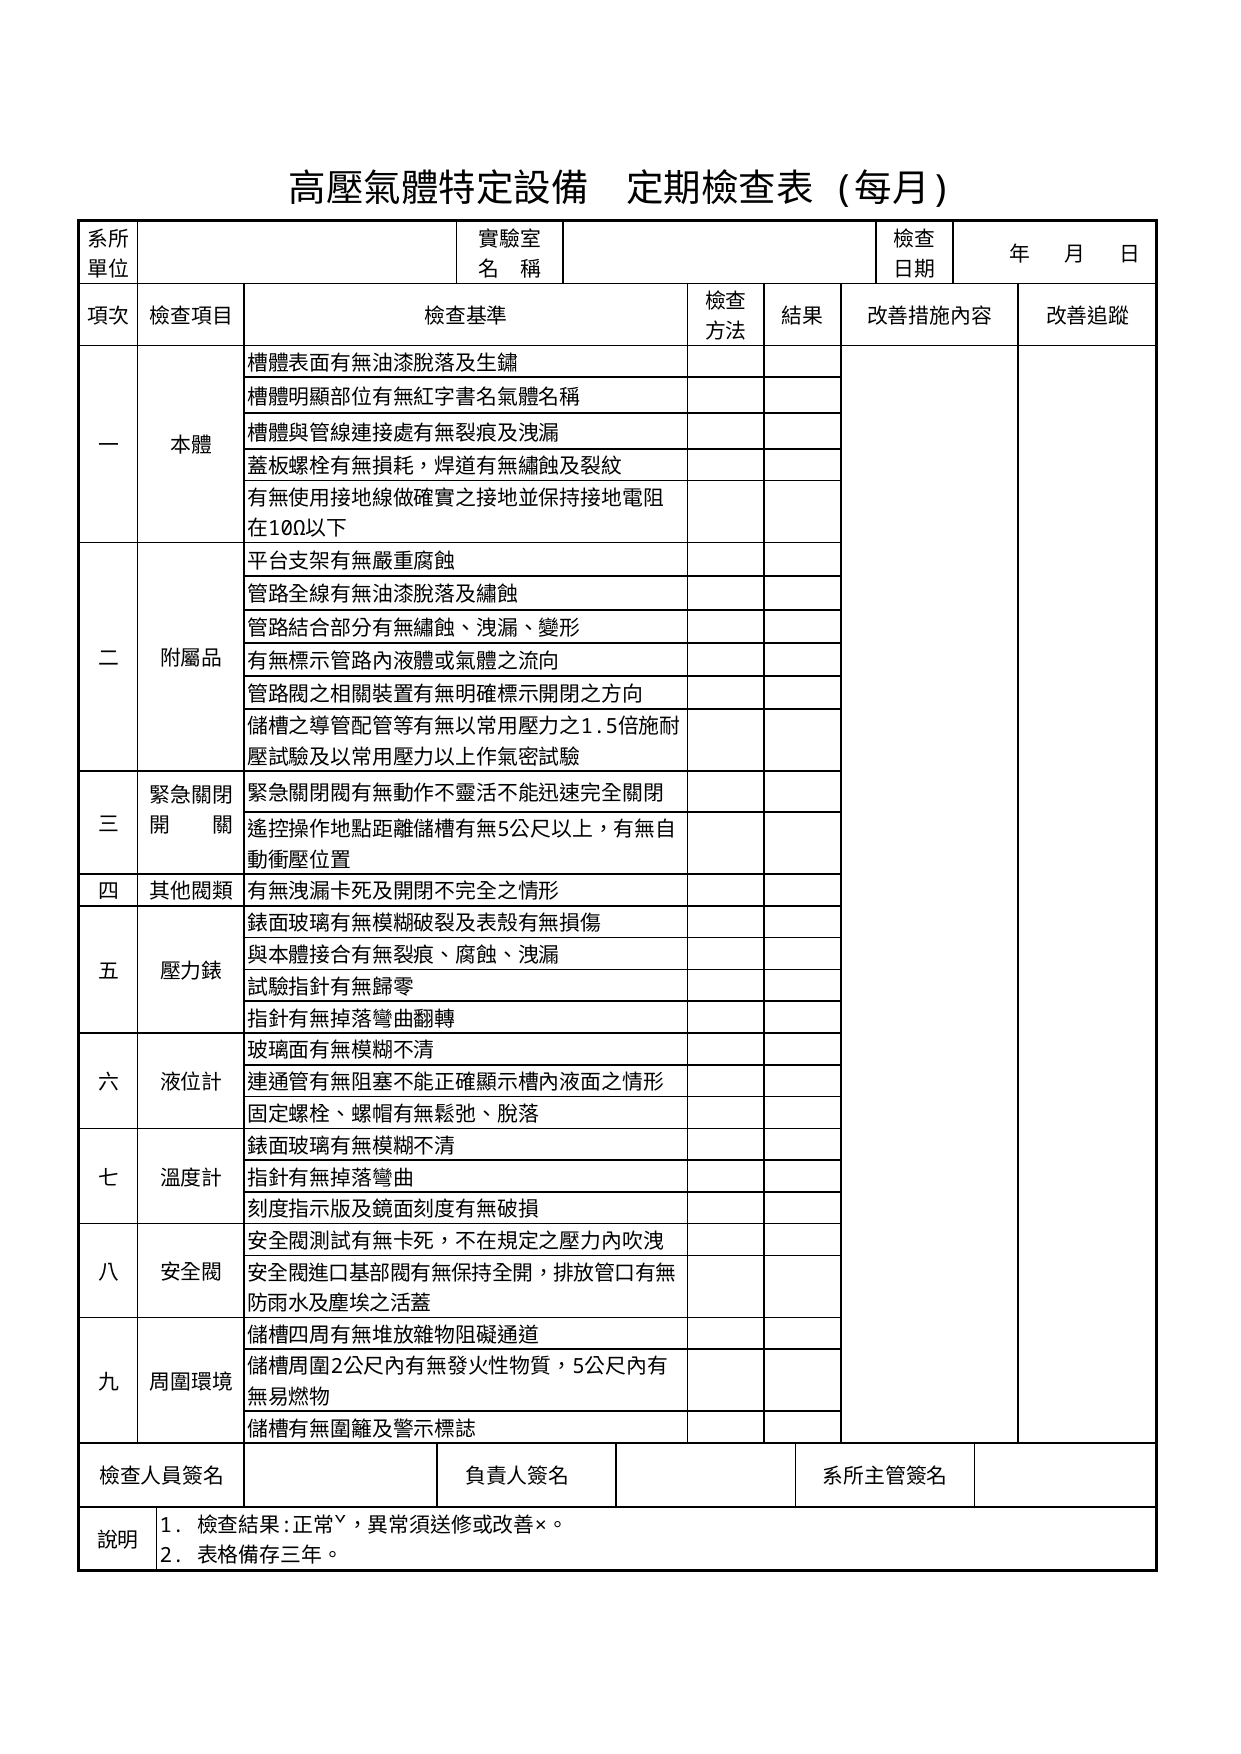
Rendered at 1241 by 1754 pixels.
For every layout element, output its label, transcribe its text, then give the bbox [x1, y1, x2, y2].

table_cell 平台支架有無嚴重腐蝕 [245, 543, 687, 575]
table_cell 六 [80, 1034, 137, 1127]
table_cell [765, 414, 840, 448]
table_cell 固定螺栓、螺帽有無鬆弛、脫落 [245, 1097, 687, 1127]
table_cell 壓力錶 [138, 907, 243, 1032]
table_cell 遙控操作地點距離儲槽有無5公尺以上，有無自動衝壓位置 [245, 813, 687, 873]
table_cell 九 [80, 1318, 137, 1442]
table_cell 附屬品 [138, 543, 243, 770]
table_cell 八 [80, 1224, 137, 1316]
table_cell [765, 1193, 840, 1223]
table_cell [765, 710, 840, 770]
table_cell 檢查 方法 [688, 284, 763, 344]
table_cell 槽體明顯部位有無紅字書名氣體名稱 [245, 378, 687, 412]
table_cell 有無使用接地線做確實之接地並保持接地電阻在10Ω以下 [245, 481, 687, 542]
table_cell [765, 1034, 840, 1064]
table_cell 四 [80, 875, 137, 905]
table_cell 試驗指針有無歸零 [245, 970, 687, 1000]
table_cell 項次 [80, 284, 137, 344]
table_header 檢查 日期 [877, 222, 952, 282]
table_header [564, 222, 875, 282]
table_cell [688, 1034, 763, 1064]
table_cell [975, 1444, 1155, 1506]
table_cell 有無洩漏卡死及開閉不完全之情形 [245, 875, 687, 905]
table_cell [765, 378, 840, 412]
table_cell [245, 1444, 436, 1506]
table_cell [688, 1129, 763, 1159]
table_cell 蓋板螺栓有無損耗，焊道有無繡蝕及裂紋 [245, 450, 687, 480]
table_cell 結果 [765, 284, 840, 344]
table_cell 安全閥測試有無卡死，不在規定之壓力內吹洩 [245, 1224, 687, 1254]
table_cell [688, 1224, 763, 1254]
table_cell 說明 [80, 1508, 156, 1568]
table_cell [765, 611, 840, 642]
table_cell 玻璃面有無模糊不清 [245, 1034, 687, 1064]
table_cell [688, 481, 763, 542]
table_cell [688, 1318, 763, 1348]
table_cell [765, 970, 840, 1000]
table_cell 儲槽周圍2公尺內有無發火性物質，5公尺內有無易燃物 [245, 1350, 687, 1410]
table_cell [688, 813, 763, 873]
table_cell [688, 450, 763, 480]
table_cell [765, 813, 840, 873]
table_cell [765, 1066, 840, 1096]
table_cell 負責人簽名 [438, 1444, 615, 1506]
table_cell 連通管有無阻塞不能正確顯示槽內液面之情形 [245, 1066, 687, 1096]
table_cell [765, 1002, 840, 1032]
table_cell 檢查項目 [138, 284, 243, 344]
table_cell 一 [80, 346, 137, 542]
table_cell [765, 1161, 840, 1191]
table_cell [688, 875, 763, 905]
table_cell 儲槽四周有無堆放雜物阻礙通道 [245, 1318, 687, 1348]
table_cell 改善措施內容 [842, 284, 1017, 344]
table_cell [688, 1161, 763, 1191]
table_cell [688, 938, 763, 968]
table_cell [842, 346, 1017, 1442]
table_cell 槽體表面有無油漆脫落及生鏽 [245, 346, 687, 376]
table_cell [765, 1318, 840, 1348]
table_cell [765, 543, 840, 575]
table_cell 指針有無掉落彎曲翻轉 [245, 1002, 687, 1032]
table_cell 管路全線有無油漆脫落及繡蝕 [245, 577, 687, 609]
table_cell [688, 970, 763, 1000]
table_cell 儲槽之導管配管等有無以常用壓力之1.5倍施耐壓試驗及以常用壓力以上作氣密試驗 [245, 710, 687, 770]
table_cell [688, 710, 763, 770]
table_cell [688, 1350, 763, 1410]
table_cell 檢查人員簽名 [80, 1444, 243, 1506]
table_cell 安全閥 [138, 1224, 243, 1316]
table_cell 其他閥類 [138, 875, 243, 905]
table_cell 1. 檢查結果:正常ˇ，異常須送修或改善×。 2. 表格備存三年。 [157, 1508, 1155, 1568]
table_header 系所單位 [80, 222, 137, 282]
table_cell 錶面玻璃有無模糊不清 [245, 1129, 687, 1159]
table_cell 管路閥之相關裝置有無明確標示開閉之方向 [245, 677, 687, 708]
table_cell [688, 1097, 763, 1127]
table_header 年 月 日 [954, 222, 1155, 282]
table_cell [765, 1256, 840, 1316]
table_cell 三 [80, 772, 137, 873]
table_cell 管路結合部分有無繡蝕、洩漏、變形 [245, 611, 687, 642]
table_cell 改善追蹤 [1019, 284, 1155, 344]
table_cell [688, 611, 763, 642]
table_cell [688, 378, 763, 412]
table_cell [765, 450, 840, 480]
table_cell [688, 577, 763, 609]
table_cell 液位計 [138, 1034, 243, 1127]
table_cell [688, 644, 763, 675]
table_cell 系所主管簽名 [796, 1444, 974, 1506]
table_cell [688, 772, 763, 811]
table_cell 周圍環境 [138, 1318, 243, 1442]
table_cell [617, 1444, 795, 1506]
table_cell 緊急關閉開 關 [138, 772, 243, 873]
table_cell [765, 481, 840, 542]
table_cell 溫度計 [138, 1129, 243, 1223]
table_cell 錶面玻璃有無模糊破裂及表殼有無損傷 [245, 907, 687, 937]
table_cell 緊急關閉閥有無動作不靈活不能迅速完全關閉 [245, 772, 687, 811]
table_cell [765, 772, 840, 811]
table_cell [688, 1412, 763, 1442]
table_cell [688, 543, 763, 575]
table_cell [688, 414, 763, 448]
table_cell [765, 875, 840, 905]
table_cell [765, 1097, 840, 1127]
table_cell [765, 1412, 840, 1442]
table_cell 儲槽有無圍籬及警示標誌 [245, 1412, 687, 1442]
table_cell 二 [80, 543, 137, 770]
table_cell [688, 346, 763, 376]
table_cell [765, 577, 840, 609]
table_header 實驗室 名 稱 [457, 222, 562, 282]
table_cell [765, 677, 840, 708]
text 高壓氣體特定設備 定期檢查表 (每月) [187, 158, 1053, 213]
table_cell [765, 346, 840, 376]
table_cell [765, 1350, 840, 1410]
table_cell [688, 1066, 763, 1096]
table_cell [765, 644, 840, 675]
table_cell 五 [80, 907, 137, 1032]
table_cell 指針有無掉落彎曲 [245, 1161, 687, 1191]
table_cell 有無標示管路內液體或氣體之流向 [245, 644, 687, 675]
table_cell 安全閥進口基部閥有無保持全開，排放管口有無防雨水及塵埃之活蓋 [245, 1256, 687, 1316]
table_cell [688, 1193, 763, 1223]
table_cell [765, 907, 840, 937]
table_header [138, 222, 456, 282]
table_cell [688, 1002, 763, 1032]
table_cell [765, 1224, 840, 1254]
table_cell [688, 677, 763, 708]
table_cell 檢查基準 [245, 284, 687, 344]
table_cell 與本體接合有無裂痕、腐蝕、洩漏 [245, 938, 687, 968]
table_cell 本體 [138, 346, 243, 542]
table_cell [688, 907, 763, 937]
table_cell 槽體與管線連接處有無裂痕及洩漏 [245, 414, 687, 448]
table_cell [688, 1256, 763, 1316]
table_cell [765, 1129, 840, 1159]
table_cell 刻度指示版及鏡面刻度有無破損 [245, 1193, 687, 1223]
table_cell [765, 938, 840, 968]
table_cell [1019, 346, 1155, 1442]
table_cell 七 [80, 1129, 137, 1223]
